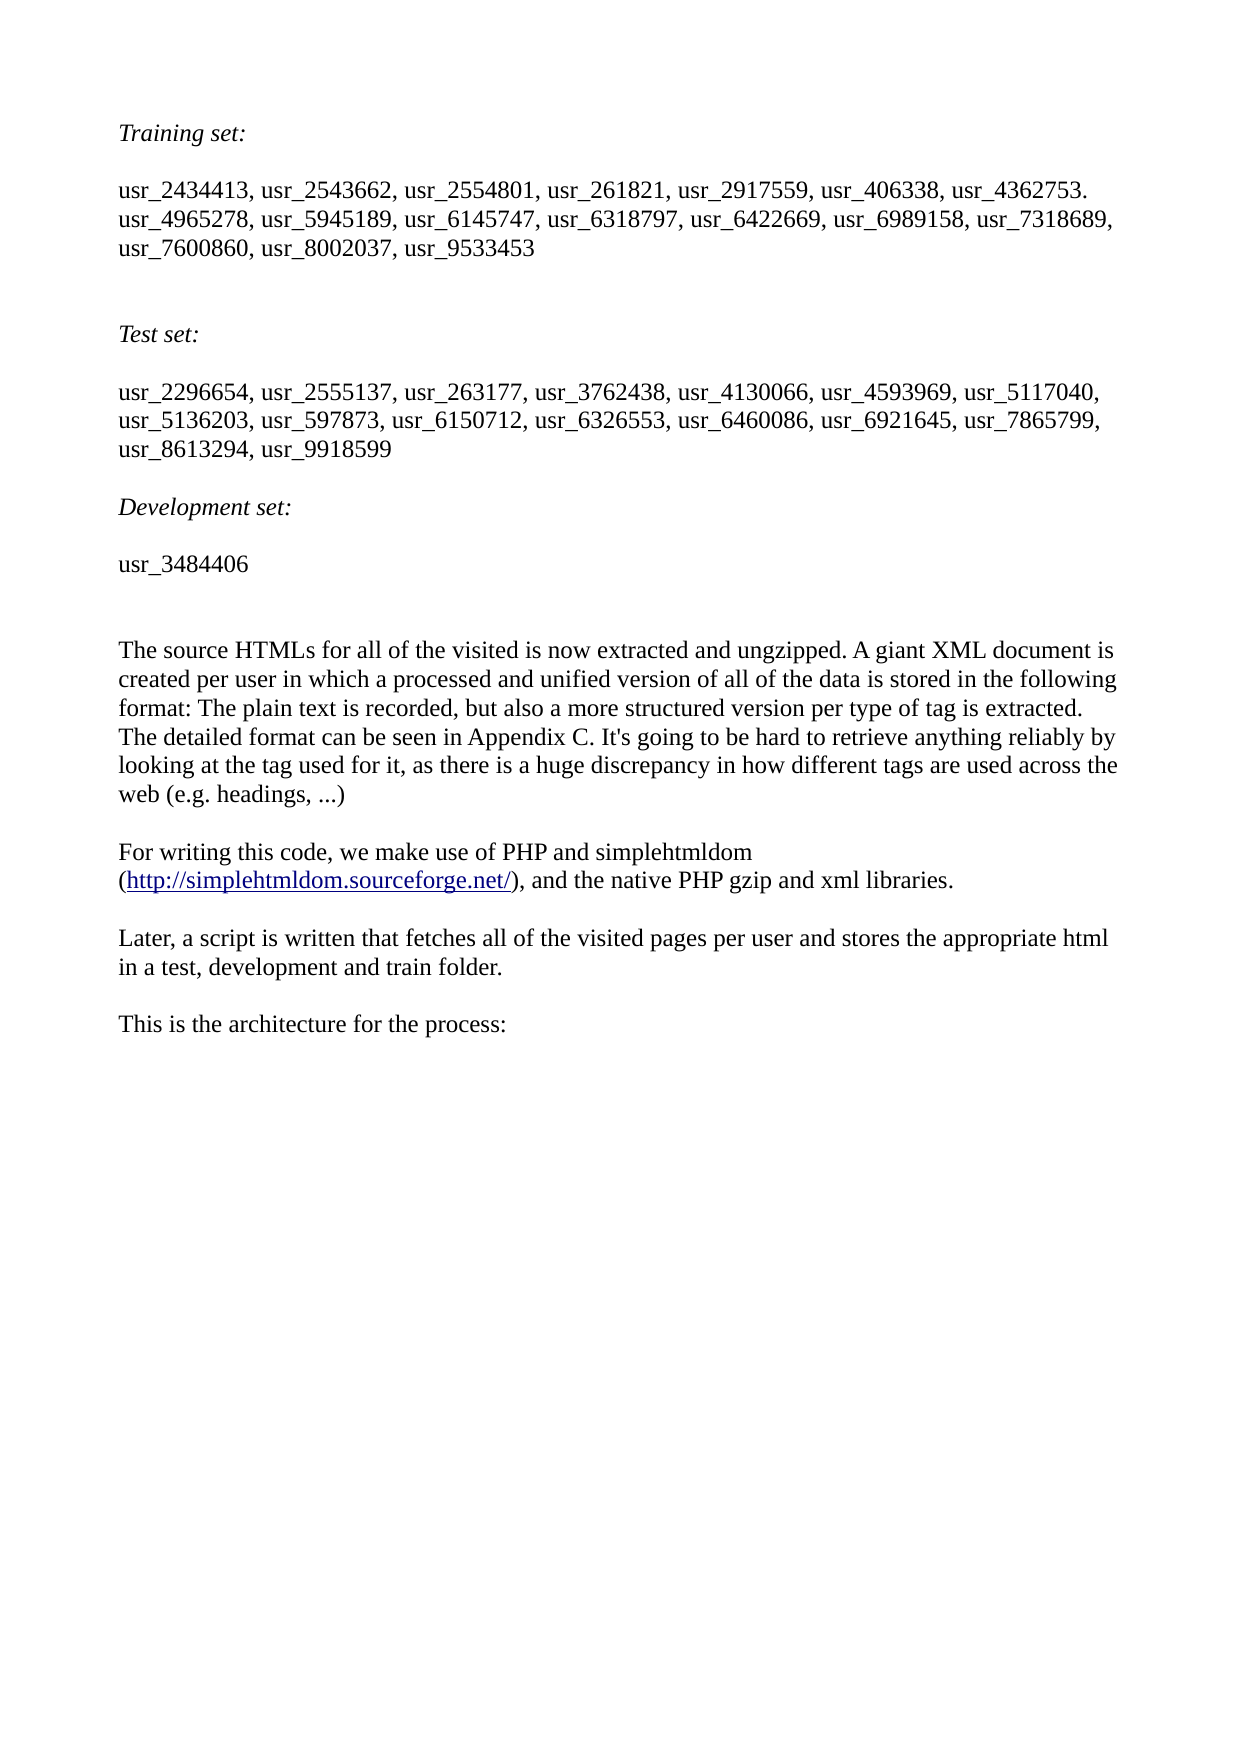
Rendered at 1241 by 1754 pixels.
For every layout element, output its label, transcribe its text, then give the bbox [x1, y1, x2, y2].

text Later, a script is written that fetches all of the visited pages per user and stores the appropriate html in a test, development and train folder. [118, 923, 1122, 981]
text Training set: [118, 118, 1122, 147]
text The detailed format can be seen in Appendix C. It's going to be hard to retrieve anything reliably by looking at the tag used for it, as there is a huge discrepancy in how different tags are used across the web (e.g. headings, ...) [118, 722, 1122, 808]
text usr_3484406 [118, 549, 1122, 578]
text Test set: [118, 319, 1122, 348]
text The source HTMLs for all of the visited is now extracted and ungzipped. A giant XML document is created per user in which a processed and unified version of all of the data is stored in the following format: The plain text is recorded, but also a more structured version per type of tag is extracted. [118, 636, 1122, 722]
text For writing this code, we make use of PHP and simplehtmldom (http://simplehtmldom.sourceforge.net/), and the native PHP gzip and xml libraries. [118, 837, 1122, 894]
text This is the architecture for the process: [118, 1009, 1122, 1038]
text usr_2296654, usr_2555137, usr_263177, usr_3762438, usr_4130066, usr_4593969, usr_5117040, usr_5136203, usr_597873, usr_6150712, usr_6326553, usr_6460086, usr_6921645, usr_7865799, usr_8613294, usr_9918599 [118, 377, 1122, 463]
text usr_2434413, usr_2543662, usr_2554801, usr_261821, usr_2917559, usr_406338, usr_4362753. usr_4965278, usr_5945189, usr_6145747, usr_6318797, usr_6422669, usr_6989158, usr_7318689, usr_7600860, usr_8002037, usr_9533453 [118, 176, 1122, 262]
text Development set: [118, 492, 1122, 521]
